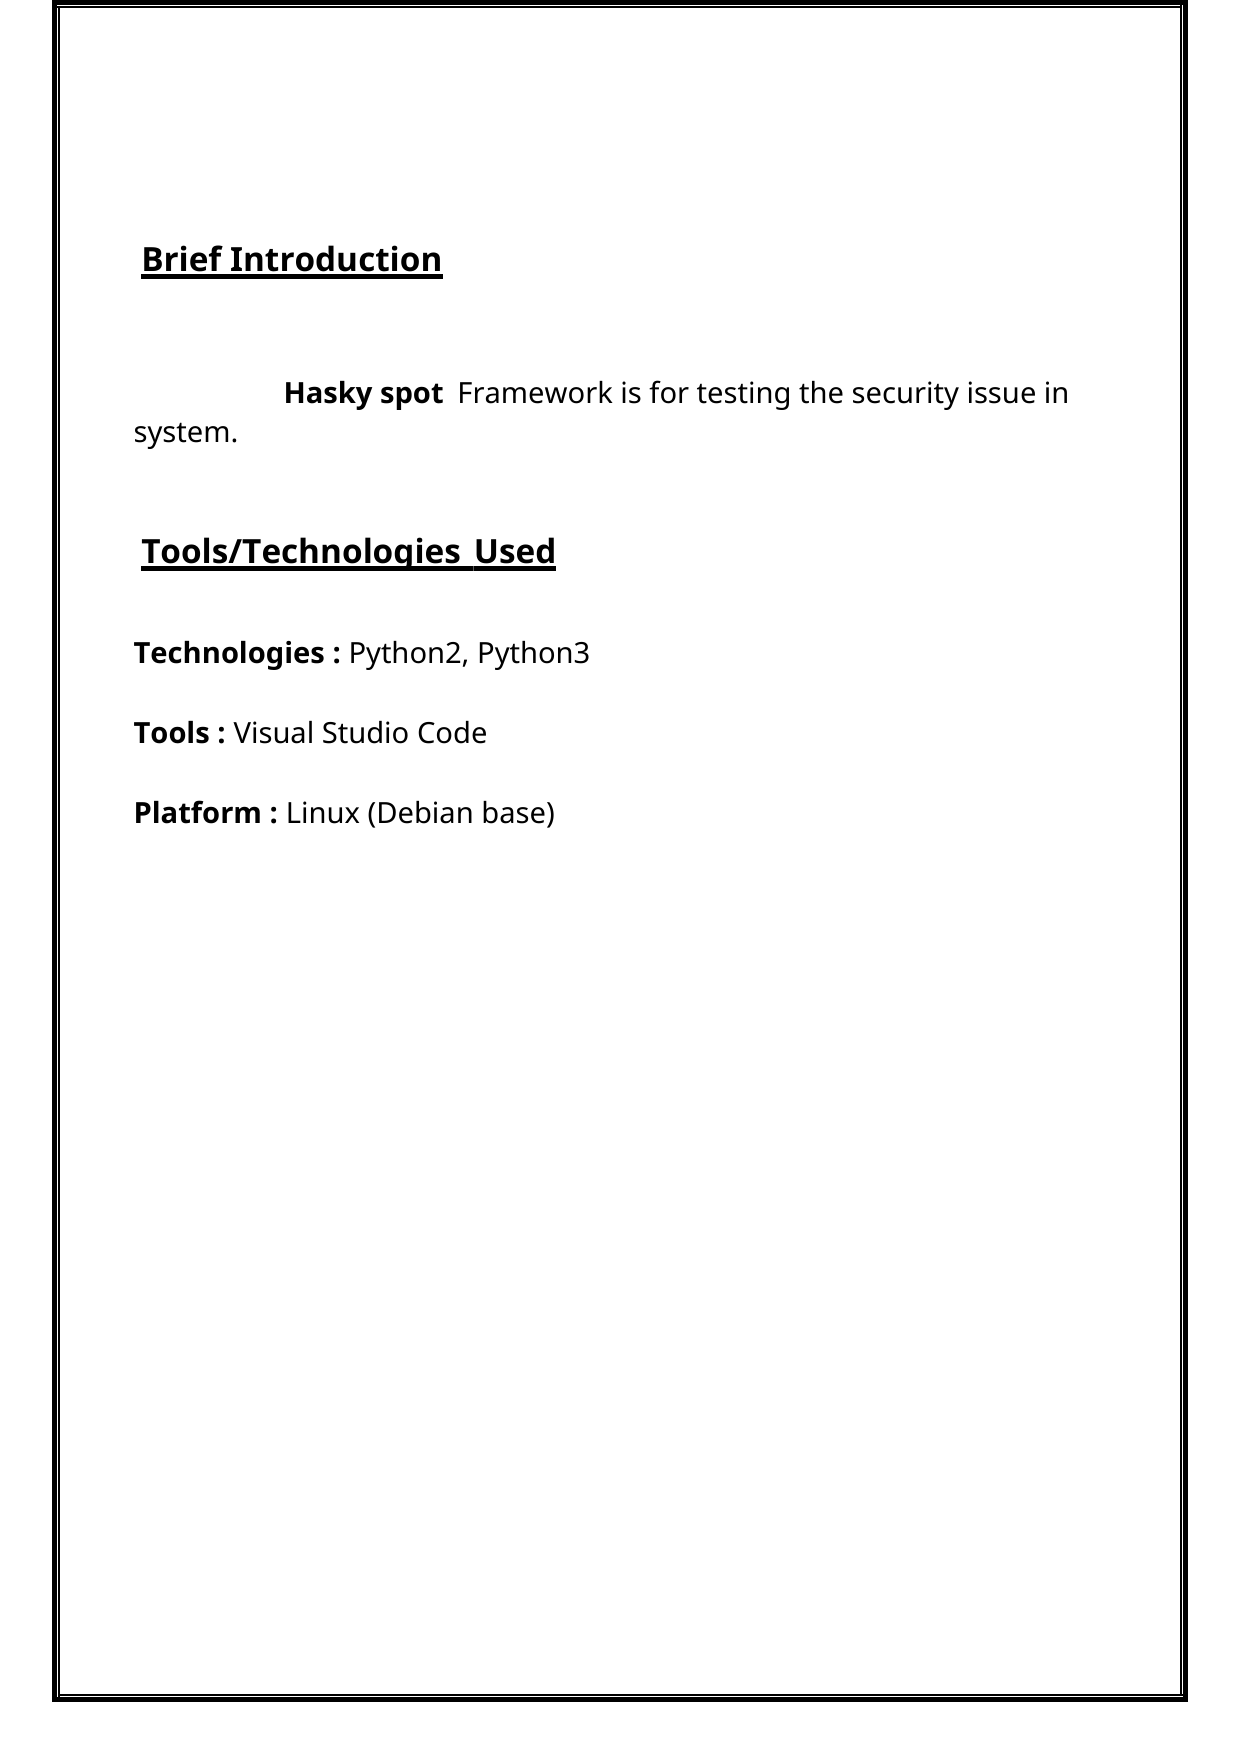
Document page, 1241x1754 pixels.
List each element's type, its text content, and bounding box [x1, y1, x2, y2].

text Technologies : Python2, Python3 [133, 632, 1176, 672]
text Tools : Visual Studio Code [133, 712, 1176, 752]
text Platform : Linux (Debian base) [133, 793, 1176, 832]
list Tools/Technologies Used [141, 528, 1176, 573]
text Hasky spot Framework is for testing the security issue in system. [133, 372, 1176, 451]
subtitle Brief Introduction [141, 236, 1176, 282]
